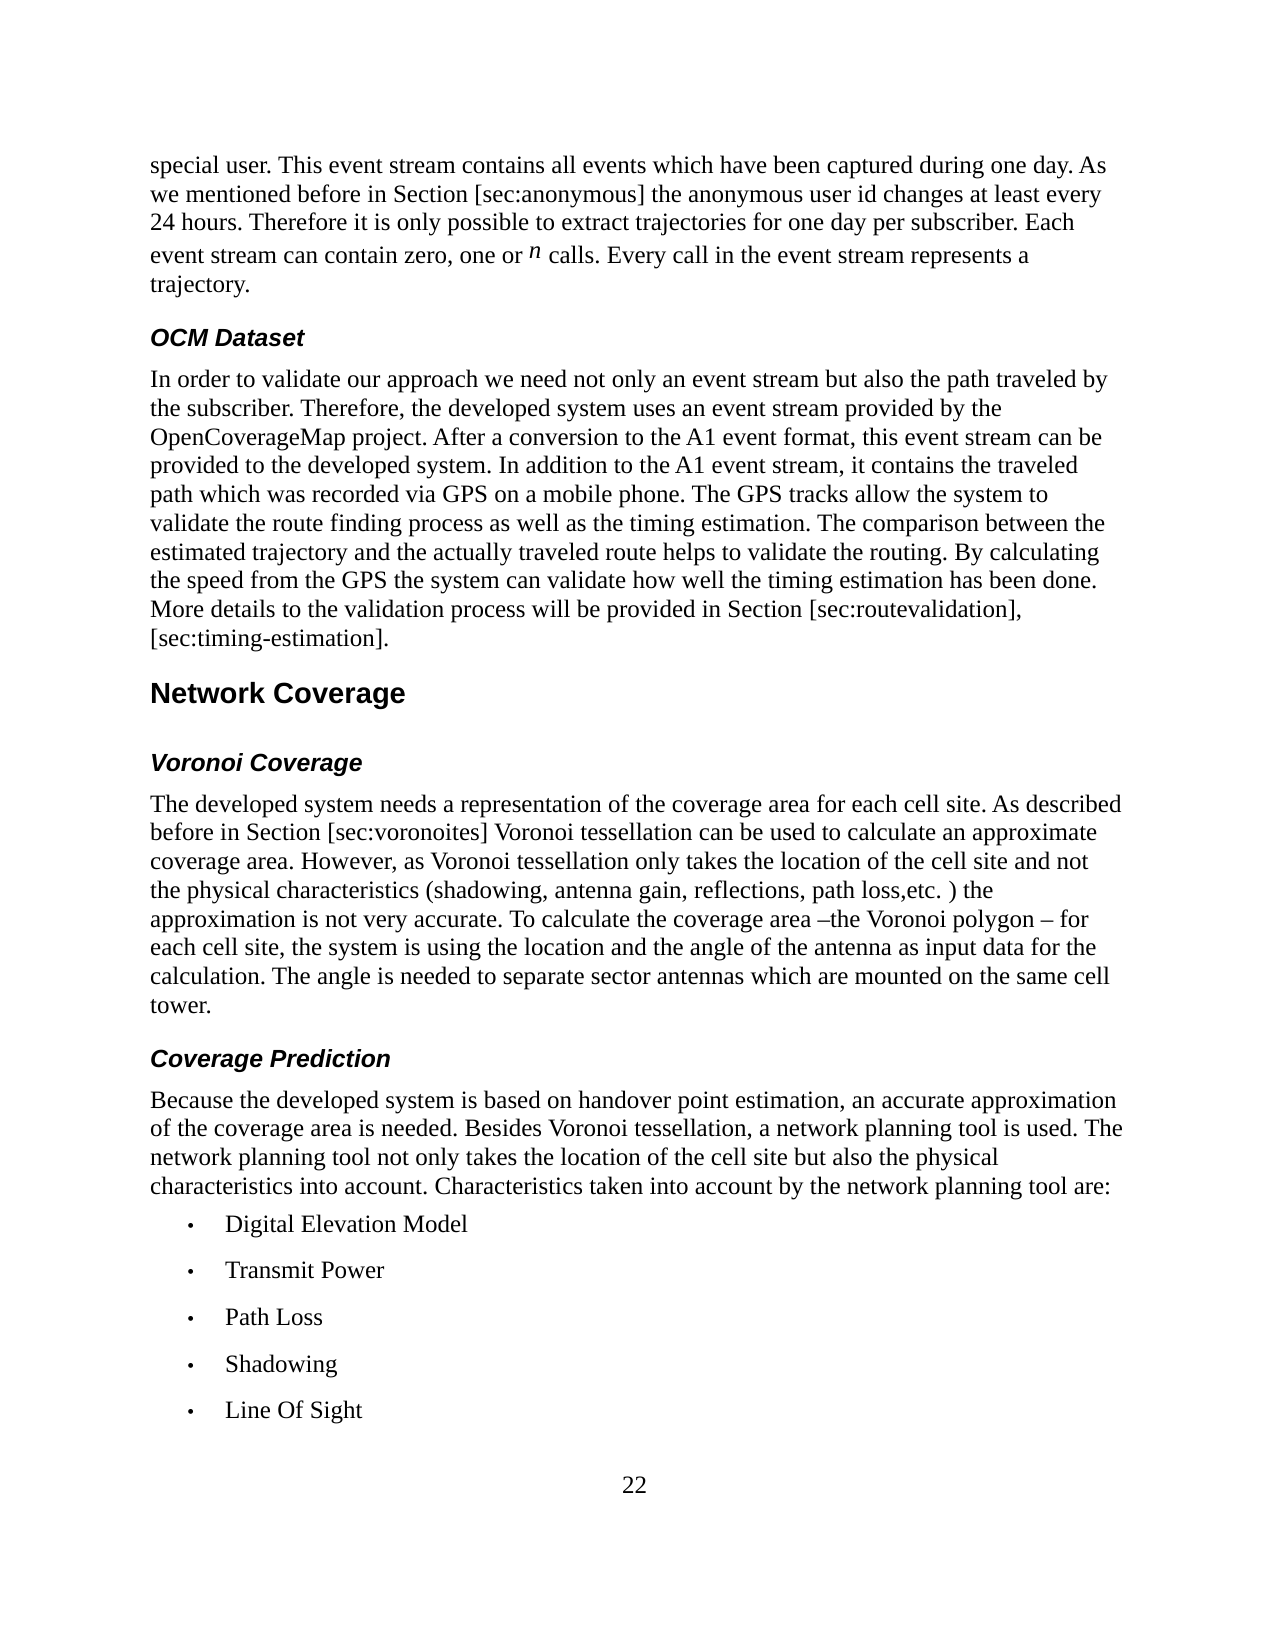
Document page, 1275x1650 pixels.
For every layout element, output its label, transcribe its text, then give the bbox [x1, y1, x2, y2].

list Digital Elevation Model [187, 1209, 1125, 1237]
text Because the developed system is based on handover point estimation, an accurate approximation of the coverage area is needed. Besides Voronoi tessellation, a network planning tool is used. The network planning tool not only takes the location of the cell site but also the physical characteristics into account. Characteristics taken into account by the network planning tool are: [150, 1085, 1125, 1200]
subtitle Voronoi Coverage [150, 748, 1125, 776]
list Shadowing [187, 1349, 1125, 1377]
subtitle Coverage Prediction [150, 1044, 1125, 1072]
text The developed system needs a representation of the coverage area for each cell site. As described before in Section [sec:voronoites] Voronoi tessellation can be used to calculate an approximate coverage area. However, as Voronoi tessellation only takes the location of the cell site and not the physical characteristics (shadowing, antenna gain, reflections, path loss,etc. ) the approximation is not very accurate. To calculate the coverage area –the Voronoi polygon – for each cell site, the system is using the location and the angle of the antenna as input data for the calculation. The angle is needed to separate sector antennas which are mounted on the same cell tower. [150, 789, 1125, 1019]
subtitle OCM Dataset [150, 323, 1125, 352]
subtitle Network Coverage [150, 677, 1125, 710]
list Transmit Power [187, 1255, 1125, 1284]
list Line Of Sight [187, 1395, 1125, 1424]
text In order to validate our approach we need not only an event stream but also the path traveled by the subscriber. Therefore, the developed system uses an event stream provided by the OpenCoverageMap project. After a conversion to the A1 event format, this event stream can be provided to the developed system. In addition to the A1 event stream, it contains the traveled path which was recorded via GPS on a mobile phone. The GPS tracks allow the system to validate the route finding process as well as the timing estimation. The comparison between the estimated trajectory and the actually traveled route helps to validate the routing. By calculating the speed from the GPS the system can validate how well the timing estimation has been done. More details to the validation process will be provided in Section [sec:routevalidation],[sec:timing-estimation]. [150, 364, 1125, 652]
text special user. This event stream contains all events which have been captured during one day. As we mentioned before in Section [sec:anonymous] the anonymous user id changes at least every 24 hours. Therefore it is only possible to extract trajectories for one day per subscriber. Each event stream can contain zero, one or calls. Every call in the event stream represents a trajectory. [150, 150, 1125, 298]
list Path Loss [187, 1302, 1125, 1331]
